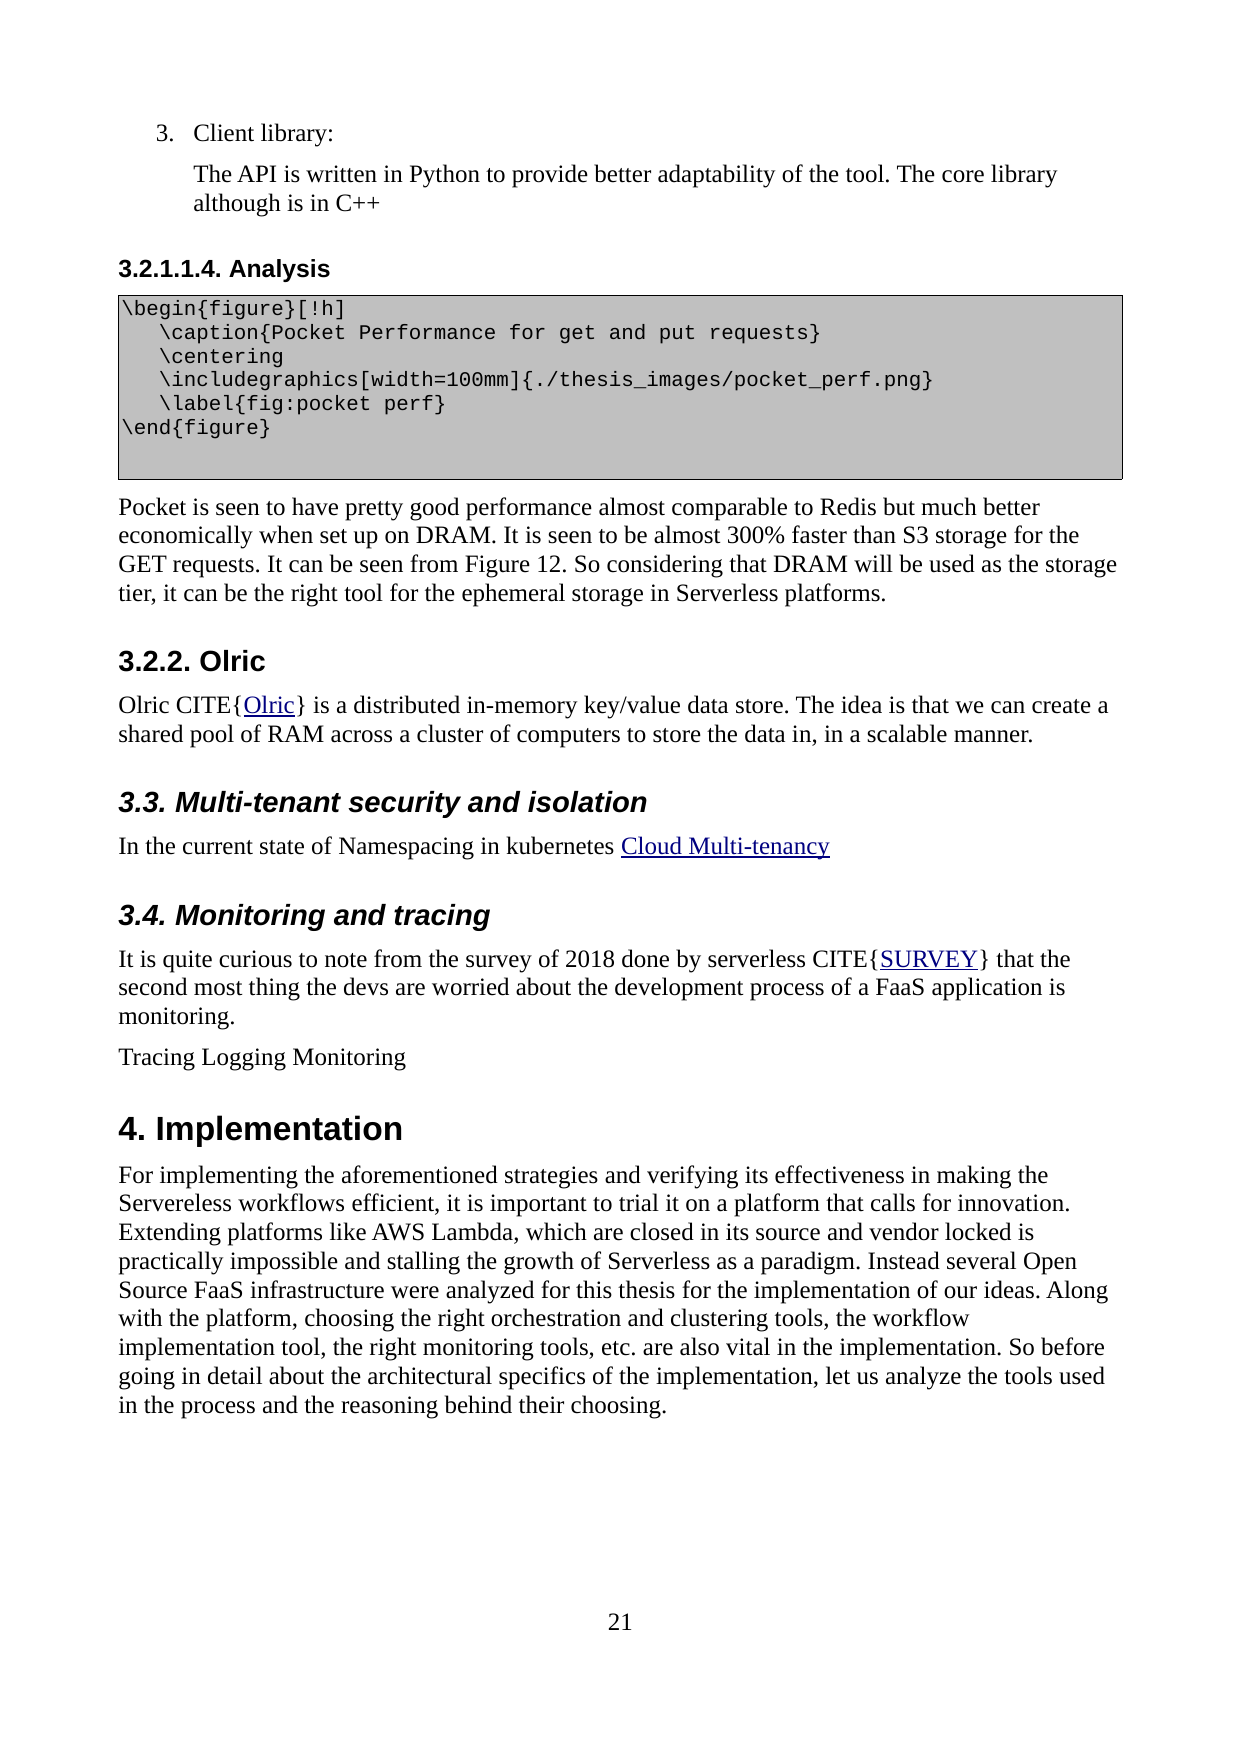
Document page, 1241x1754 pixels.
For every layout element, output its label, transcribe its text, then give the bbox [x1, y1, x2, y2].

text \includegraphics[width=100mm]{./thesis_images/pocket_perf.png} [119, 366, 1122, 390]
text \begin{figure}[!h] [119, 296, 1122, 319]
text Tracing Logging Monitoring [118, 1042, 1122, 1071]
text Pocket is seen to have pretty good performance almost comparable to Redis but much better economically when set up on DRAM. It is seen to be almost 300% faster than S3 storage for the GET requests. It can be seen from Figure 12. So considering that DRAM will be used as the storage tier, it can be the right tool for the ephemeral storage in Serverless platforms. [118, 492, 1122, 607]
subtitle Multi-tenant security and isolation [118, 785, 1122, 819]
text \centering [119, 343, 1122, 366]
subtitle Olric [118, 644, 1122, 678]
text \caption{Pocket Performance for get and put requests} [119, 319, 1122, 343]
text It is quite curious to note from the survey of 2018 done by serverless CITE{SURVEY} that the second most thing the devs are worried about the development process of a FaaS application is monitoring. [118, 944, 1122, 1030]
text In the current state of Namespacing in kubernetes Cloud Multi-tenancy [118, 831, 1122, 860]
text \end{figure} [119, 414, 1122, 440]
subtitle Implementation [118, 1109, 1122, 1147]
text Olric CITE{Olric} is a distributed in-memory key/value data store. The idea is that we can create a shared pool of RAM across a cluster of computers to store the data in, in a scalable manner. [118, 690, 1122, 748]
list The API is written in Python to provide better adaptability of the tool. The core library although is in C++ [156, 159, 1122, 217]
subtitle Analysis [118, 254, 1122, 283]
text \label{fig:pocket perf} [119, 390, 1122, 414]
text For implementing the aforementioned strategies and verifying its effectiveness in making the Servereless workflows efficient, it is important to trial it on a platform that calls for innovation. Extending platforms like AWS Lambda, which are closed in its source and vendor locked is practically impossible and stalling the growth of Serverless as a paradigm. Instead several Open Source FaaS infrastructure were analyzed for this thesis for the implementation of our ideas. Along with the platform, choosing the right orchestration and clustering tools, the workflow implementation tool, the right monitoring tools, etc. are also vital in the implementation. So before going in detail about the architectural specifics of the implementation, let us analyze the tools used in the process and the reasoning behind their choosing. [118, 1160, 1122, 1418]
list Client library: [156, 118, 1122, 147]
subtitle Monitoring and tracing [118, 898, 1122, 931]
